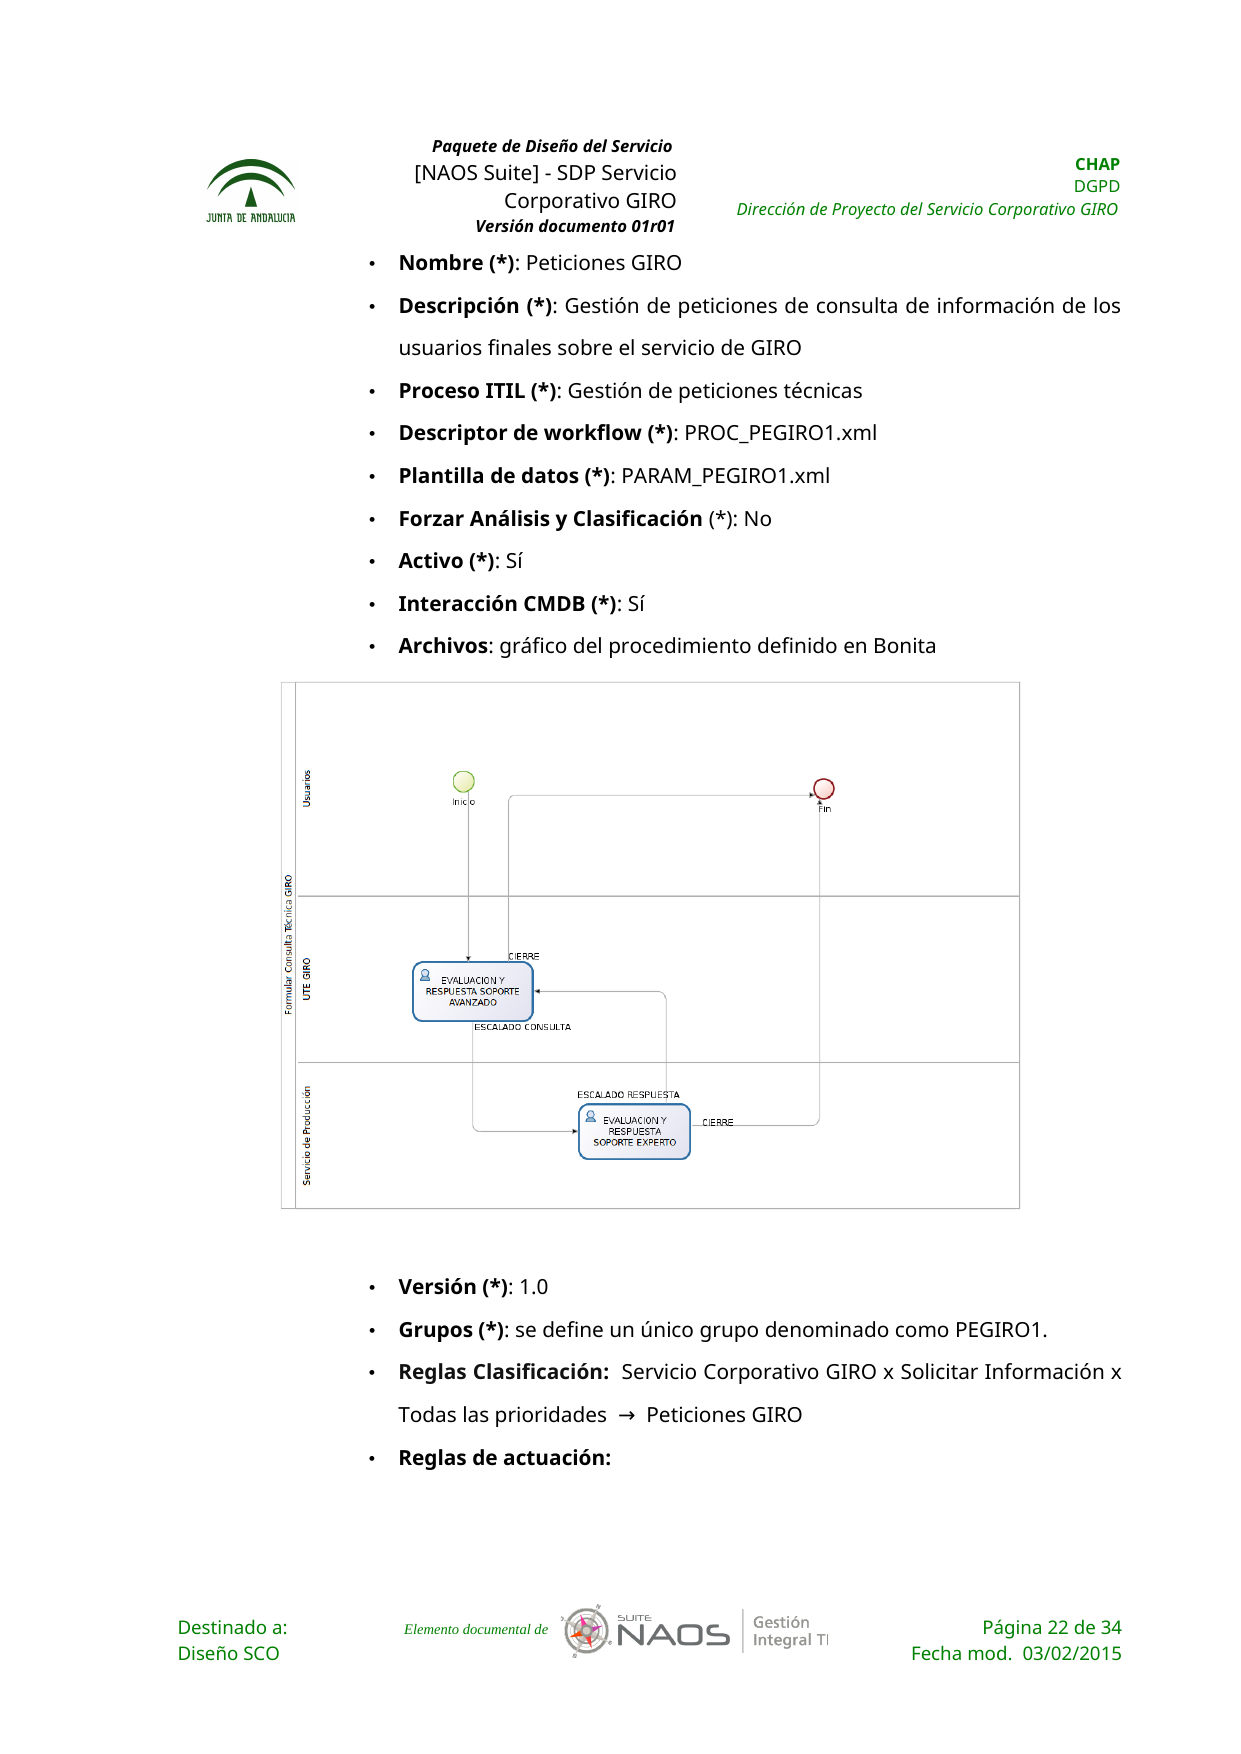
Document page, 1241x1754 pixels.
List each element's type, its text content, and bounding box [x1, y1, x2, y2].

list Forzar Análisis y Clasificación (*): No [369, 504, 1122, 532]
picture [201, 159, 298, 226]
picture [560, 1604, 829, 1658]
picture [273, 674, 1027, 1216]
list Descripción (*): Gestión de peticiones de consulta de información de los usuarios finales sobre el servicio de GIRO [369, 291, 1122, 362]
list Archivos: gráfico del procedimiento definido en Bonita [369, 632, 1122, 660]
list Reglas de actuación: [369, 1443, 1122, 1471]
list Grupos (*): se define un único grupo denominado como PEGIRO1. [369, 1315, 1122, 1343]
list Plantilla de datos (*): PARAM_PEGIRO1.xml [369, 461, 1122, 489]
list Versión (*): 1.0 [369, 1272, 1122, 1301]
list Nombre (*): Peticiones GIRO [369, 248, 1122, 277]
list Activo (*): Sí [369, 546, 1122, 575]
list Descriptor de workflow (*): PROC_PEGIRO1.xml [369, 418, 1122, 447]
list Interacción CMDB (*): Sí [369, 589, 1122, 617]
list Proceso ITIL (*): Gestión de peticiones técnicas [369, 376, 1122, 404]
list Reglas Clasificación: Servicio Corporativo GIRO x Solicitar Información x Todas las prioridades → Peticiones GIRO [369, 1357, 1122, 1428]
